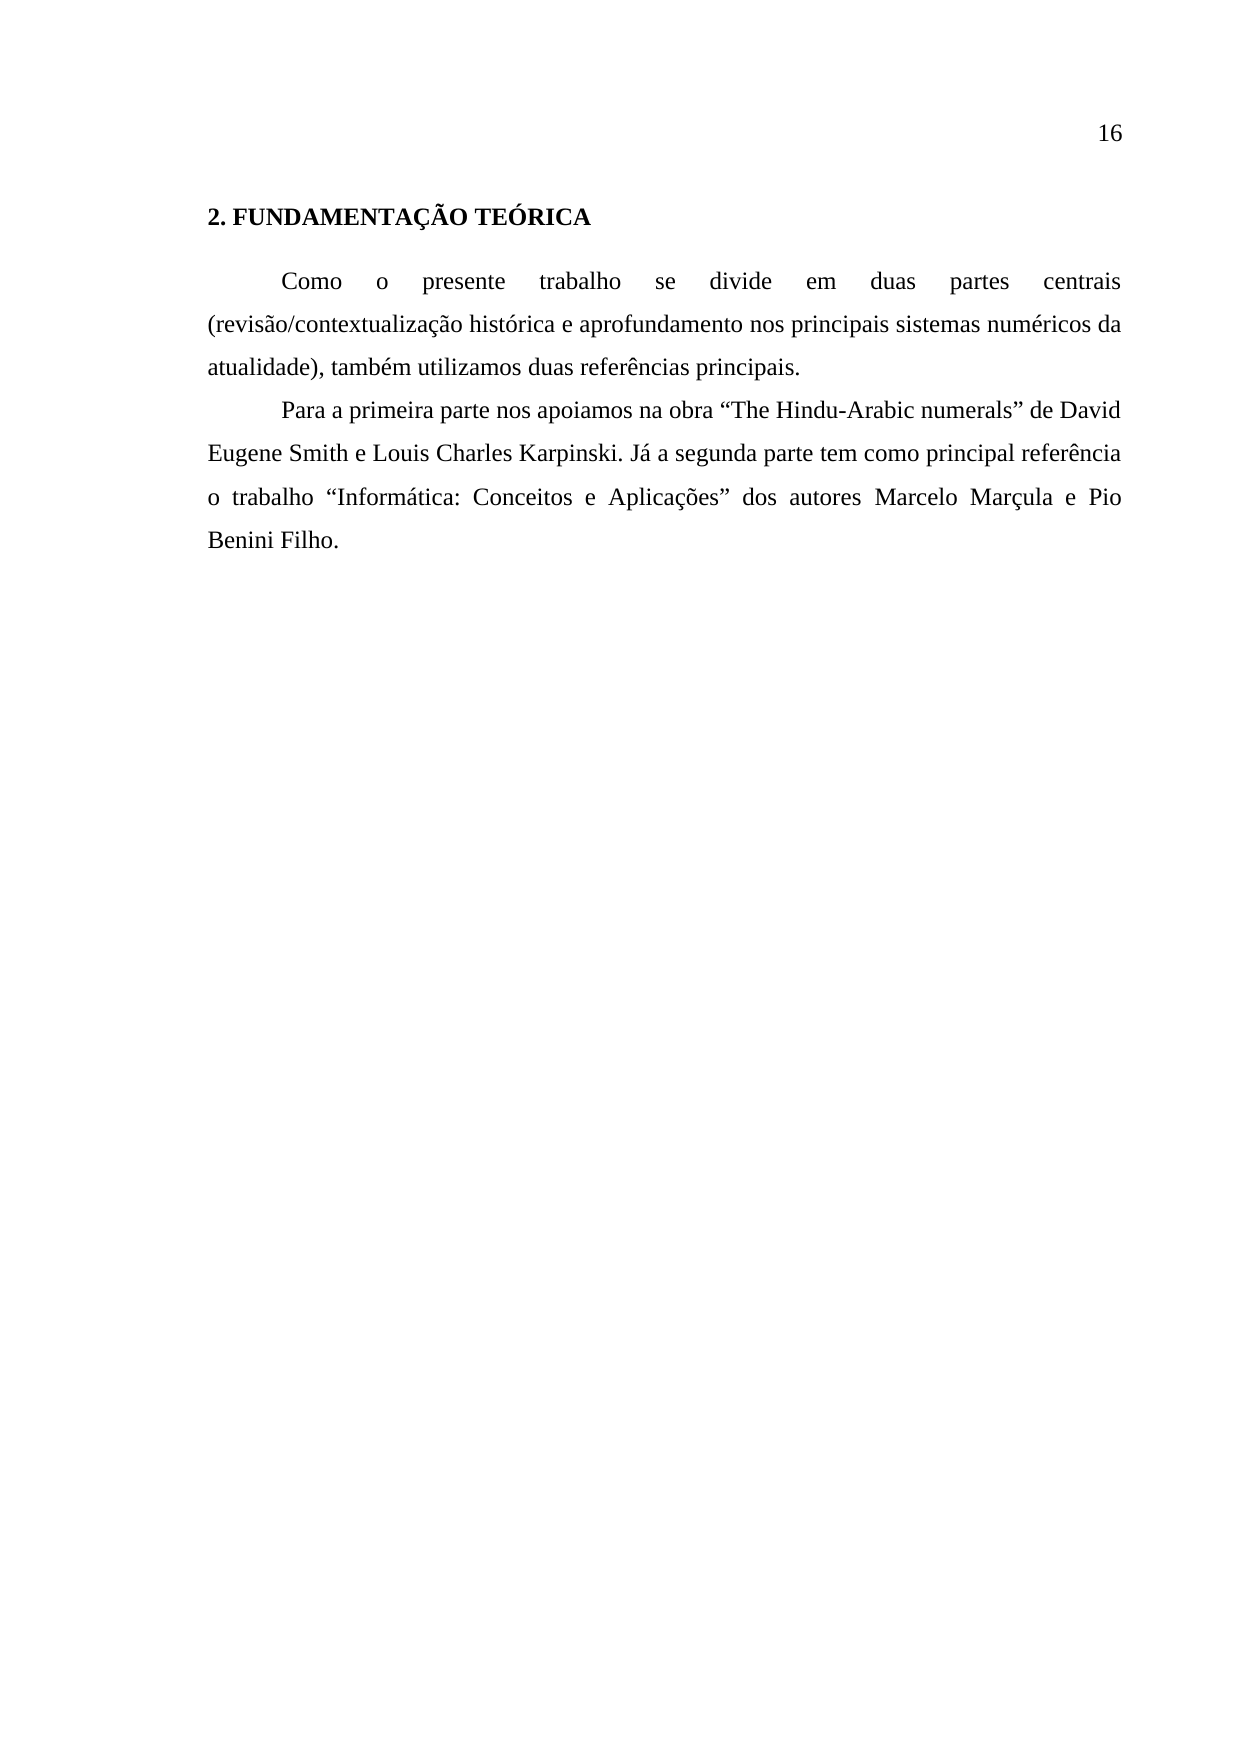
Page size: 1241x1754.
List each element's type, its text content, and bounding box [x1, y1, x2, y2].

text Como o presente trabalho se divide em duas partes centrais (revisão/contextualização histórica e aprofundamento nos principais sistemas numéricos da atualidade), também utilizamos duas referências principais. [207, 266, 1122, 381]
text Para a primeira parte nos apoiamos na obra “The Hindu-Arabic numerals” de David Eugene Smith e Louis Charles Karpinski. Já a segunda parte tem como principal referência o trabalho “Informática: Conceitos e Aplicações” dos autores Marcelo Marçula e Pio Benini Filho. [207, 395, 1122, 553]
subtitle 2. FUNDAMENTAÇÃO TEÓRICA [207, 202, 1122, 231]
